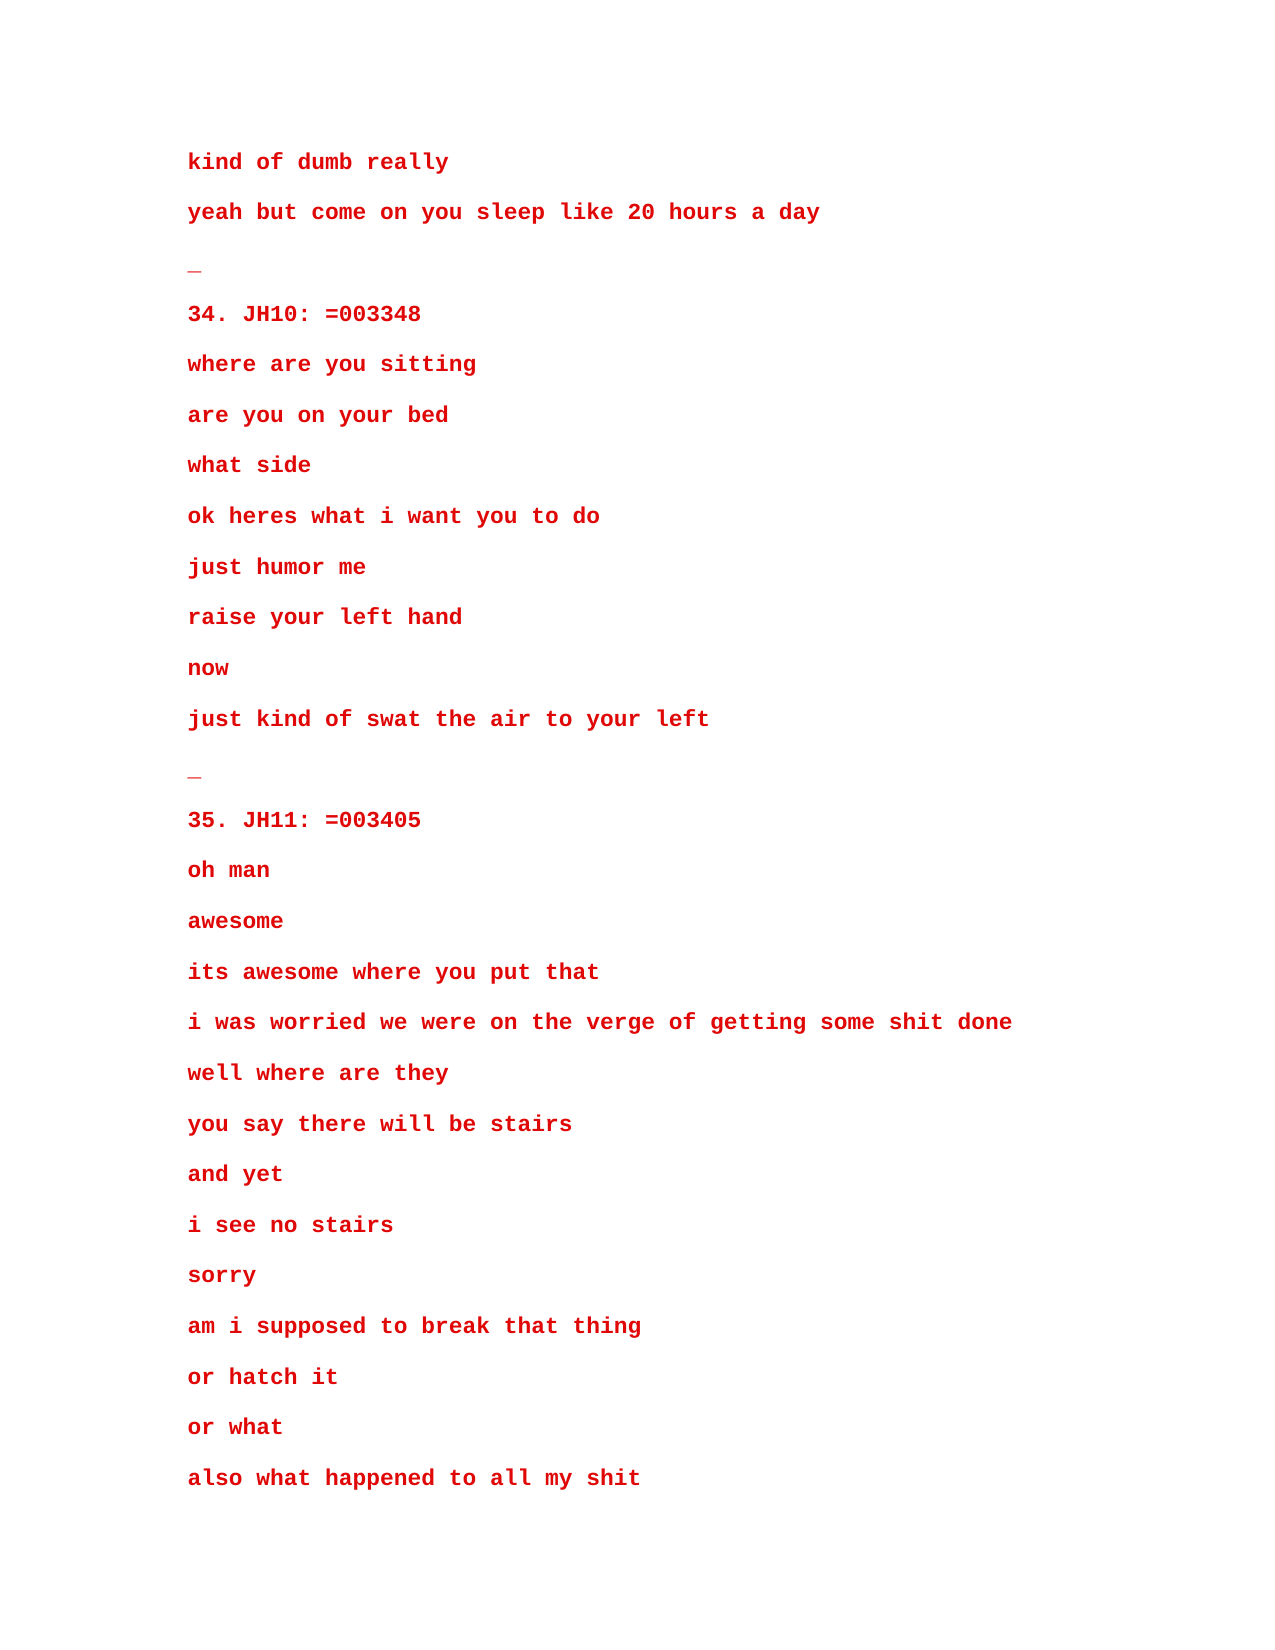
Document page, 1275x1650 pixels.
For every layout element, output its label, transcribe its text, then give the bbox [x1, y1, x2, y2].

text what side [187, 454, 1087, 480]
text or what [187, 1416, 1087, 1442]
text raise your left hand [187, 606, 1087, 632]
text where are you sitting [187, 352, 1087, 378]
text its awesome where you put that [187, 960, 1087, 986]
text 35. JH11: =003405 [187, 808, 1087, 834]
text well where are they [187, 1061, 1087, 1087]
text just kind of swat the air to your left [187, 707, 1087, 733]
text you say there will be stairs [187, 1112, 1087, 1138]
text am i supposed to break that thing [187, 1314, 1087, 1340]
text kind of dumb really [187, 150, 1087, 176]
text _ [187, 251, 1087, 277]
text or hatch it [187, 1365, 1087, 1391]
text and yet [187, 1162, 1087, 1188]
text awesome [187, 909, 1087, 935]
text ok heres what i want you to do [187, 504, 1087, 530]
text i see no stairs [187, 1213, 1087, 1239]
text 34. JH10: =003348 [187, 302, 1087, 328]
text sorry [187, 1264, 1087, 1290]
text are you on your bed [187, 403, 1087, 429]
text _ [187, 757, 1087, 783]
text also what happened to all my shit [187, 1466, 1087, 1492]
text just humor me [187, 555, 1087, 581]
text now [187, 656, 1087, 682]
text i was worried we were on the verge of getting some shit done [187, 1011, 1087, 1037]
text yeah but come on you sleep like 20 hours a day [187, 201, 1087, 227]
text oh man [187, 859, 1087, 885]
